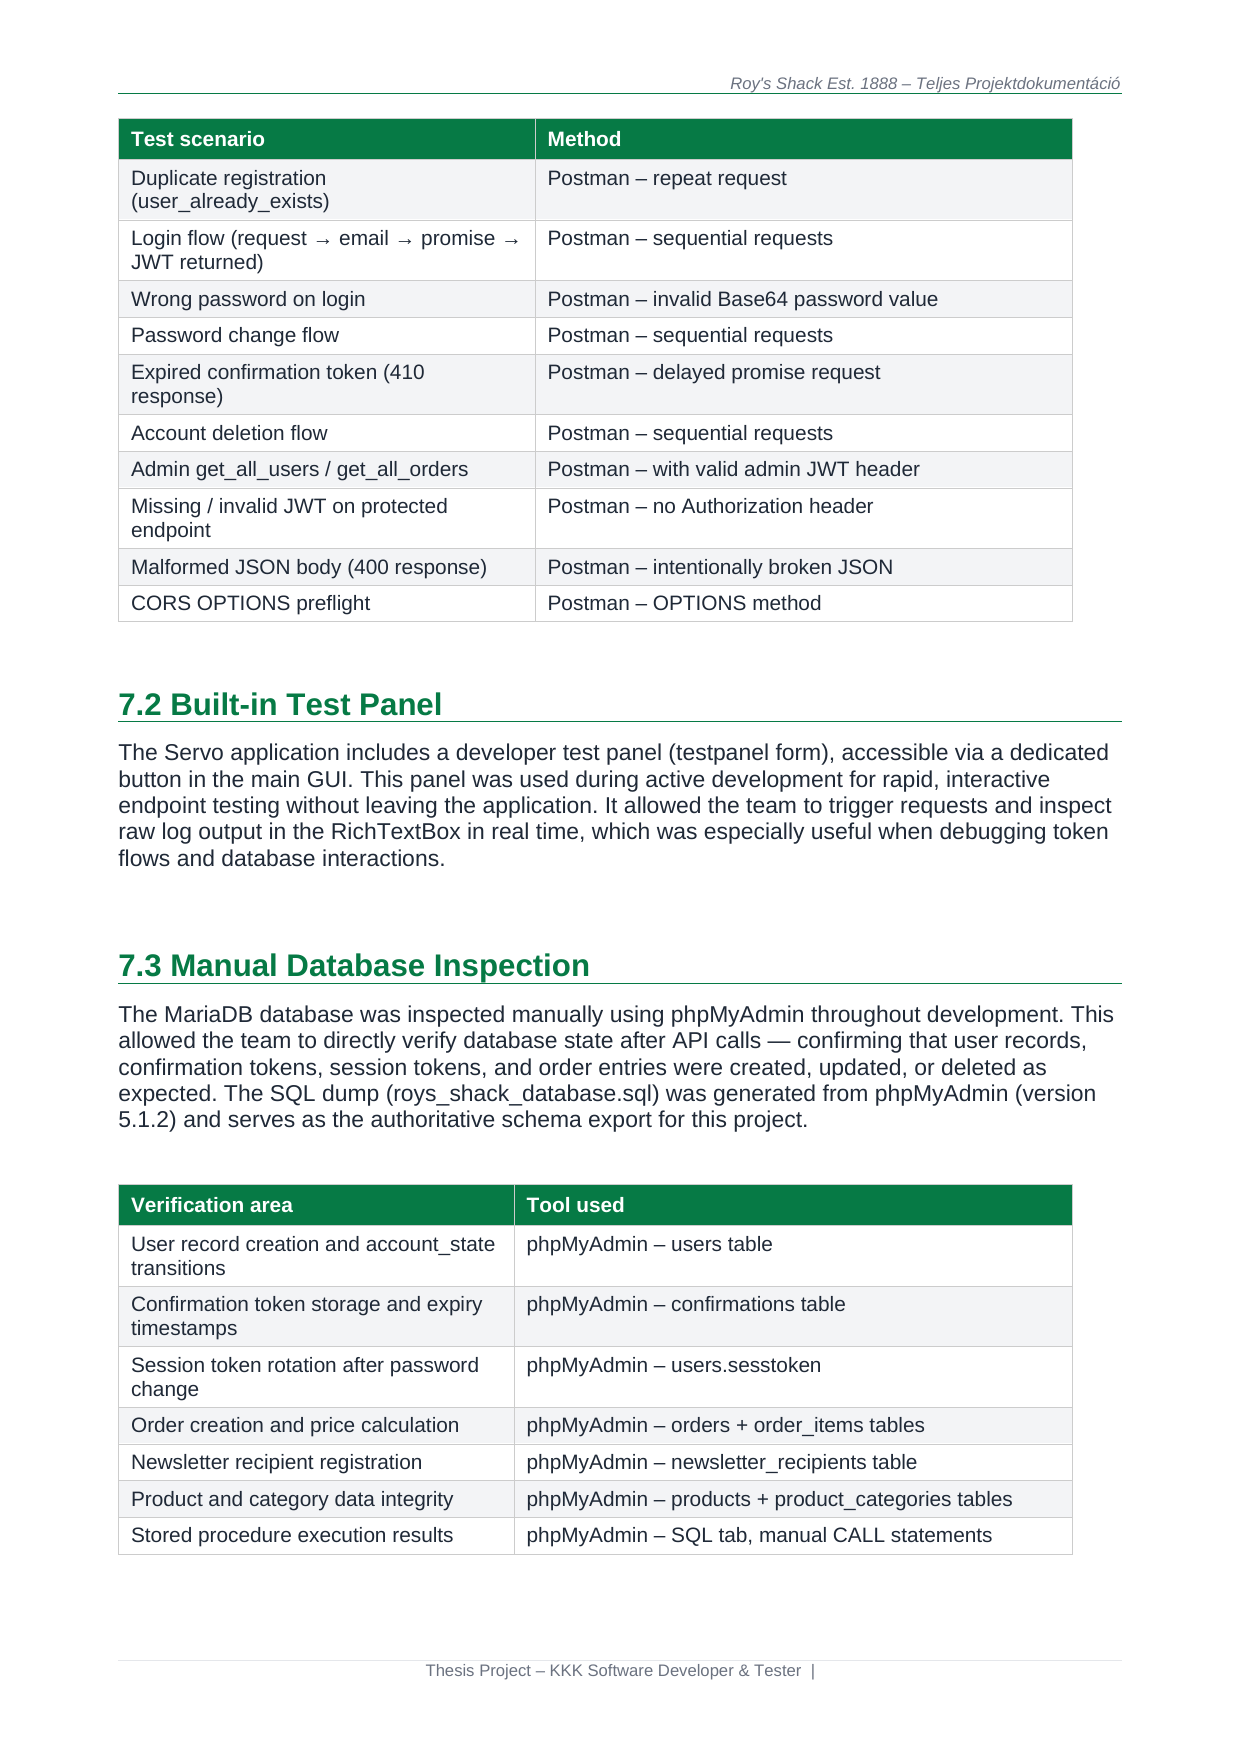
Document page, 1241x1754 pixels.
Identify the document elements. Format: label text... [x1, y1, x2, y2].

table_cell Account deletion flow [119, 415, 535, 451]
table_cell CORS OPTIONS preflight [119, 586, 535, 621]
table_cell User record creation and account_state transitions [119, 1226, 514, 1286]
table_cell Postman – intentionally broken JSON [536, 549, 1072, 585]
table_cell Admin get_all_users / get_all_orders [119, 452, 535, 487]
table_cell Newsletter recipient registration [119, 1445, 514, 1480]
table_cell Postman – no Authorization header [536, 489, 1072, 548]
table_cell phpMyAdmin – products + product_categories tables [515, 1481, 1072, 1517]
table_cell Password change flow [119, 318, 535, 353]
text The Servo application includes a developer test panel (testpanel form), accessible via a dedicated button in the main GUI. This panel was used during active development for rapid, interactive endpoint testing without leaving the application. It allowed the team to trigger requests and inspect raw log output in the RichTextBox in real time, which was especially useful when debugging token flows and database interactions. [118, 739, 1122, 871]
table_cell phpMyAdmin – orders + order_items tables [515, 1408, 1072, 1443]
table_cell phpMyAdmin – users.sesstoken [515, 1347, 1072, 1407]
table_cell Session token rotation after password change [119, 1347, 514, 1407]
table_cell Confirmation token storage and expiry timestamps [119, 1287, 514, 1346]
table_cell Postman – repeat request [536, 160, 1072, 219]
table_cell Duplicate registration (user_already_exists) [119, 160, 535, 219]
table_cell Postman – with valid admin JWT header [536, 452, 1072, 487]
table_cell Postman – OPTIONS method [536, 586, 1072, 621]
subtitle 7.2 Built-in Test Panel [118, 686, 1122, 721]
table_cell Stored procedure execution results [119, 1518, 514, 1553]
table_cell Login flow (request → email → promise → JWT returned) [119, 221, 535, 280]
table_cell Malformed JSON body (400 response) [119, 549, 535, 585]
table_cell phpMyAdmin – SQL tab, manual CALL statements [515, 1518, 1072, 1553]
table_cell phpMyAdmin – confirmations table [515, 1287, 1072, 1346]
table_cell Product and category data integrity [119, 1481, 514, 1517]
text The MariaDB database was inspected manually using phpMyAdmin throughout development. This allowed the team to directly verify database state after API calls — confirming that user records, confirmation tokens, session tokens, and order entries were created, updated, or deleted as expected. The SQL dump (roys_shack_database.sql) was generated from phpMyAdmin (version 5.1.2) and serves as the authoritative schema export for this project. [118, 1001, 1122, 1133]
table_cell Postman – invalid Base64 password value [536, 281, 1072, 317]
table_cell Order creation and price calculation [119, 1408, 514, 1443]
table_cell Missing / invalid JWT on protected endpoint [119, 489, 535, 548]
table_cell Expired confirmation token (410 response) [119, 355, 535, 414]
table_cell Wrong password on login [119, 281, 535, 317]
table_header Method [536, 119, 1072, 159]
table_header Verification area [119, 1185, 514, 1225]
table_cell Postman – sequential requests [536, 318, 1072, 353]
table_cell phpMyAdmin – newsletter_recipients table [515, 1445, 1072, 1480]
table_header Test scenario [119, 119, 535, 159]
table_cell Postman – sequential requests [536, 415, 1072, 451]
subtitle 7.3 Manual Database Inspection [118, 947, 1122, 983]
table_cell Postman – delayed promise request [536, 355, 1072, 414]
table_header Tool used [515, 1185, 1072, 1225]
table_cell phpMyAdmin – users table [515, 1226, 1072, 1286]
table_cell Postman – sequential requests [536, 221, 1072, 280]
